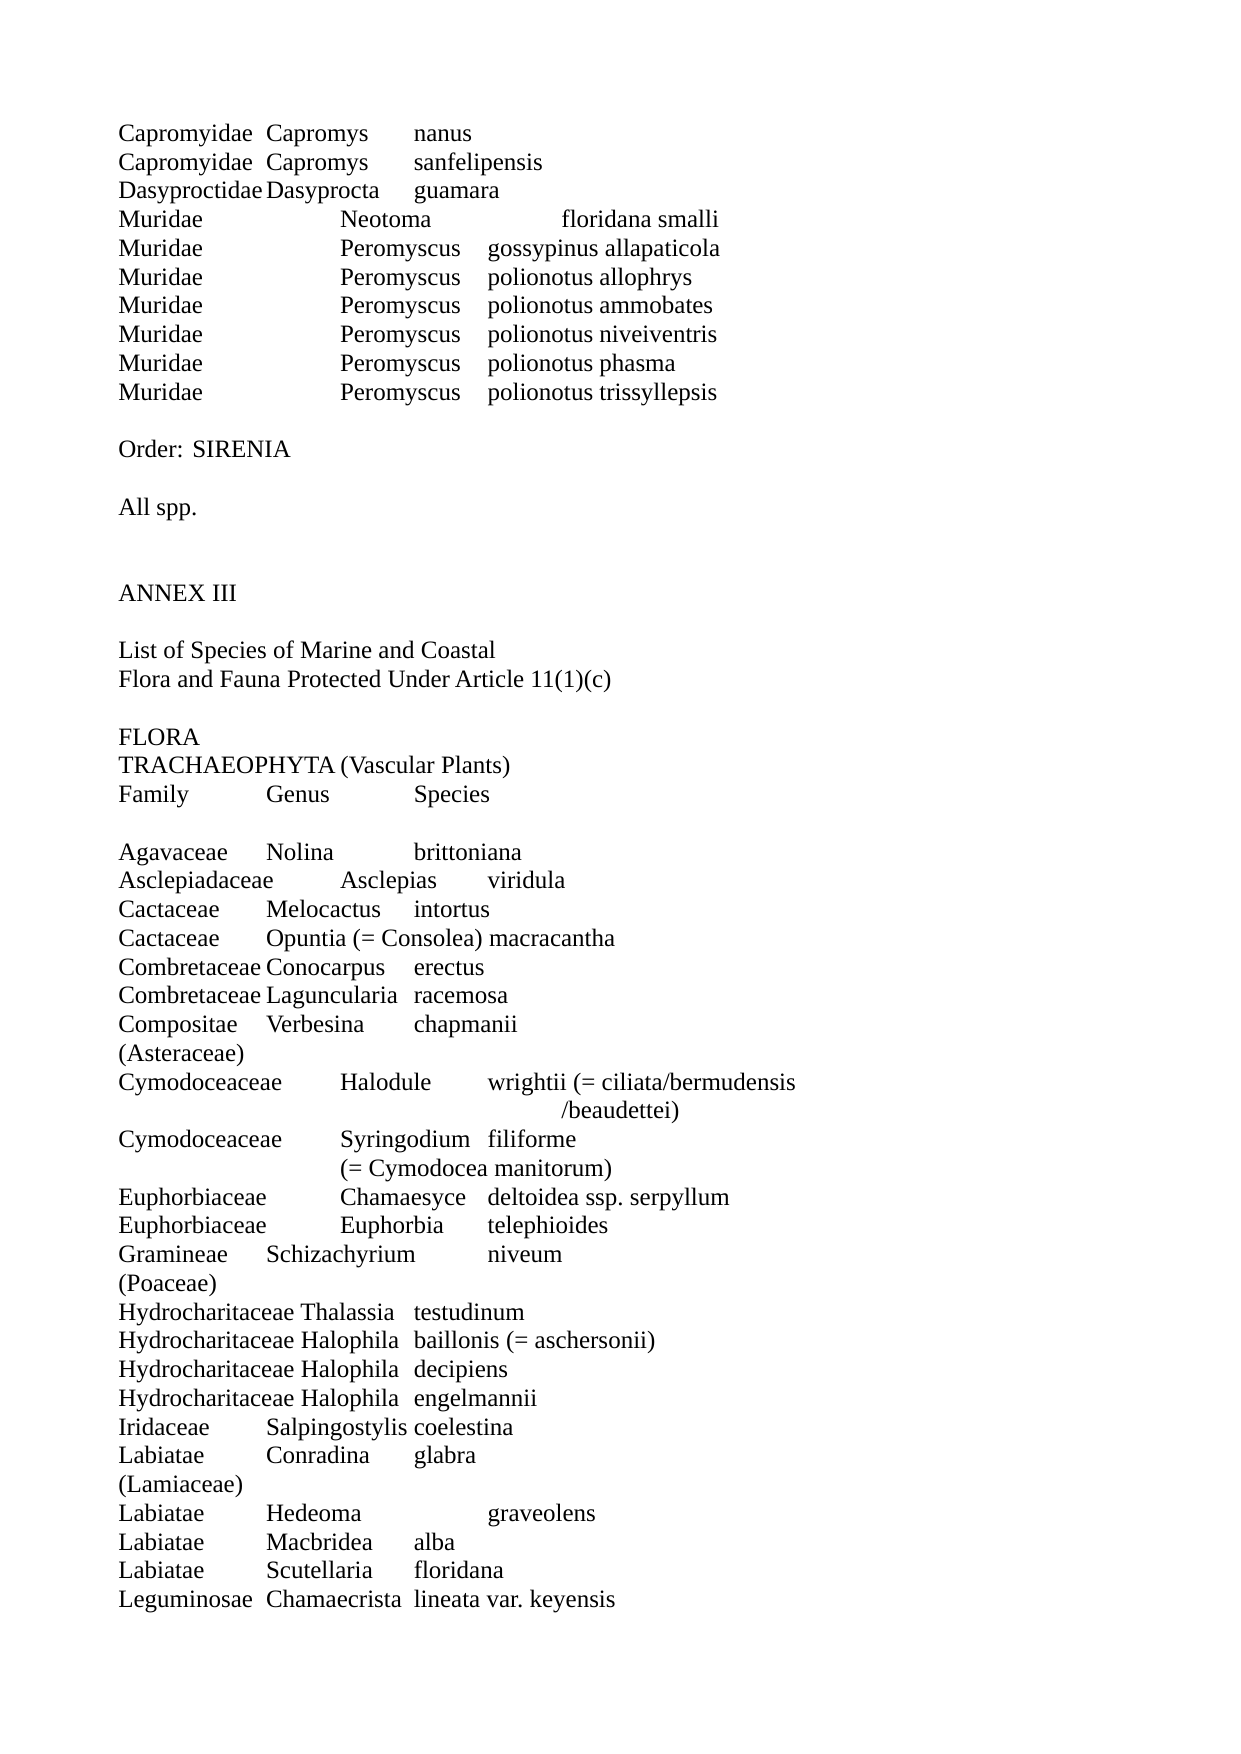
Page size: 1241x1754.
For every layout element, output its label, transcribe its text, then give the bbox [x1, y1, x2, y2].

text (= Cymodocea manitorum) [118, 1153, 1122, 1182]
text Muridae Peromyscus polionotus niveiventris [118, 319, 1122, 348]
text Labiatae Scutellaria floridana [118, 1556, 1122, 1584]
text Euphorbiaceae Euphorbia telephioides [118, 1211, 1122, 1239]
text Hydrocharitaceae Thalassia testudinum [118, 1297, 1122, 1326]
text Compositae Verbesina chapmanii [118, 1009, 1122, 1038]
text Cymodoceaceae Syringodium filiforme [118, 1124, 1122, 1153]
text ANNEX III [118, 578, 1122, 607]
text Iridaceae Salpingostylis coelestina [118, 1412, 1122, 1441]
text List of Species of Marine and Coastal [118, 636, 1122, 664]
text Combretaceae Conocarpus erectus [118, 952, 1122, 981]
text Capromyidae Capromys sanfelipensis [118, 147, 1122, 176]
text /beaudettei) [118, 1096, 1122, 1124]
text TRACHAEOPHYTA (Vascular Plants) [118, 751, 1122, 779]
text Muridae Neotoma floridana smalli [118, 204, 1122, 233]
text Muridae Peromyscus gossypinus allapaticola [118, 233, 1122, 262]
text Cymodoceaceae Halodule wrightii (= ciliata/bermudensis [118, 1067, 1122, 1096]
text Agavaceae Nolina brittoniana [118, 837, 1122, 866]
text (Lamiaceae) [118, 1469, 1122, 1498]
text Gramineae Schizachyrium niveum [118, 1239, 1122, 1268]
text Muridae Peromyscus polionotus trissyllepsis [118, 377, 1122, 406]
text Hydrocharitaceae Halophila decipiens [118, 1354, 1122, 1383]
text Muridae Peromyscus polionotus allophrys [118, 262, 1122, 291]
text Dasyproctidae Dasyprocta guamara [118, 176, 1122, 204]
text Asclepiadaceae Asclepias viridula [118, 866, 1122, 894]
text Cactaceae Melocactus intortus [118, 894, 1122, 923]
text Capromyidae Capromys nanus [118, 118, 1122, 147]
text Labiatae Hedeoma graveolens [118, 1498, 1122, 1527]
text Muridae Peromyscus polionotus ammobates [118, 291, 1122, 319]
text All spp. [118, 492, 1122, 521]
text Cactaceae Opuntia (= Consolea) macracantha [118, 923, 1122, 952]
text Hydrocharitaceae Halophila engelmannii [118, 1383, 1122, 1412]
text Muridae Peromyscus polionotus phasma [118, 348, 1122, 377]
text Leguminosae Chamaecrista lineata var. keyensis [118, 1584, 1122, 1613]
text FLORA [118, 722, 1122, 751]
text (Asteraceae) [118, 1038, 1122, 1067]
text Order: SIRENIA [118, 434, 1122, 463]
text Hydrocharitaceae Halophila baillonis (= aschersonii) [118, 1326, 1122, 1354]
text Family Genus Species [118, 779, 1122, 808]
text Labiatae Macbridea alba [118, 1527, 1122, 1556]
text Flora and Fauna Protected Under Article 11(1)(c) [118, 664, 1122, 693]
text Labiatae Conradina glabra [118, 1441, 1122, 1469]
text (Poaceae) [118, 1268, 1122, 1297]
text Euphorbiaceae Chamaesyce deltoidea ssp. serpyllum [118, 1182, 1122, 1211]
text Combretaceae Laguncularia racemosa [118, 981, 1122, 1009]
